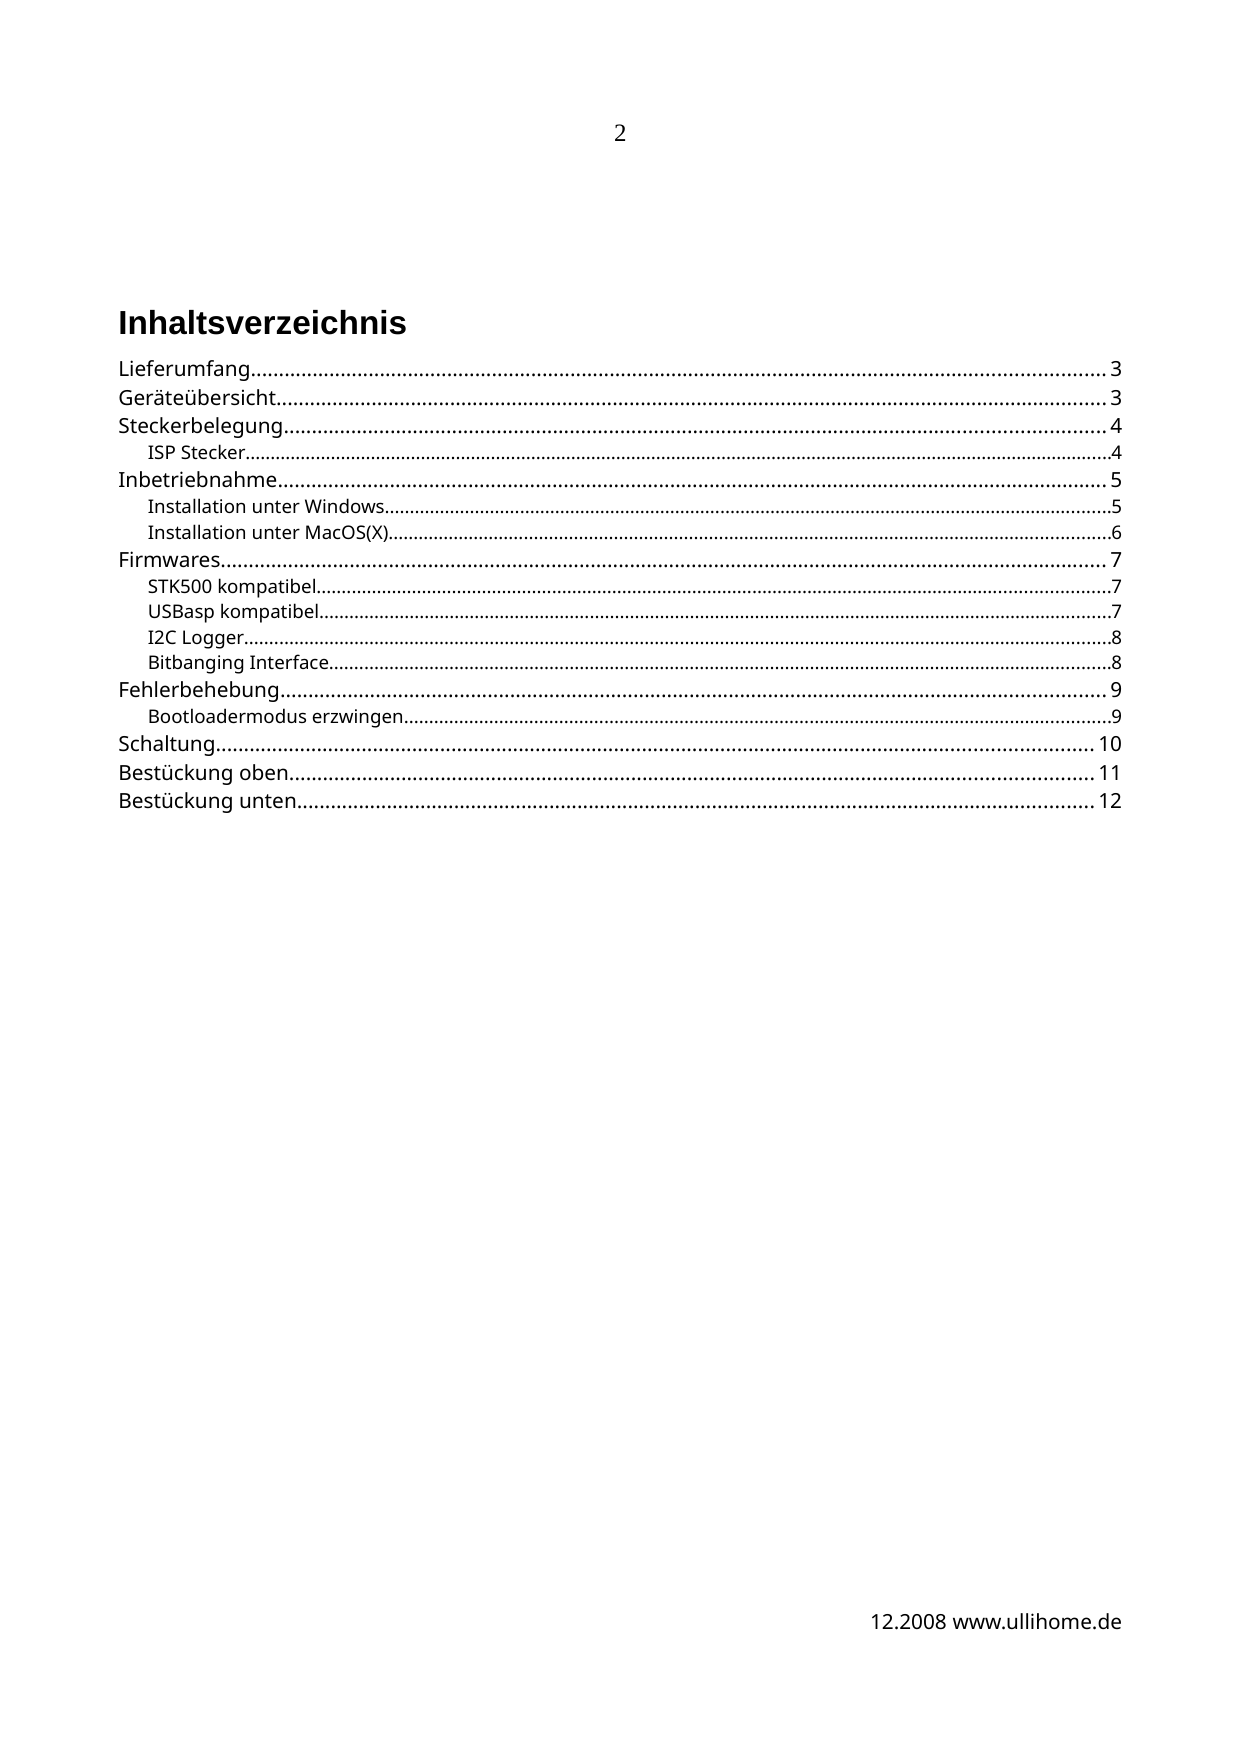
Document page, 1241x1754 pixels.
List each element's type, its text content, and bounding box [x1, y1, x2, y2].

text Installation unter MacOS(X) 6 [148, 519, 1122, 545]
text USBasp kompatibel 7 [148, 599, 1122, 624]
text Schaltung 10 [118, 729, 1122, 758]
text Firmwares 7 [118, 545, 1122, 573]
text Bootloadermodus erzwingen 9 [148, 704, 1122, 729]
text Bestückung oben 11 [118, 758, 1122, 786]
text Steckerbelegung 4 [118, 411, 1122, 440]
text STK500 kompatibel 7 [148, 573, 1122, 599]
text Geräteübersicht 3 [118, 383, 1122, 411]
text I2C Logger 8 [148, 624, 1122, 650]
text Installation unter Windows 5 [148, 494, 1122, 519]
text Lieferumfang 3 [118, 354, 1122, 383]
text Bestückung unten 12 [118, 786, 1122, 814]
text Bitbanging Interface 8 [148, 650, 1122, 675]
subtitle Inhaltsverzeichnis [118, 303, 1122, 342]
text ISP Stecker 4 [148, 440, 1122, 465]
text Inbetriebnahme 5 [118, 465, 1122, 494]
text Fehlerbehebung 9 [118, 675, 1122, 704]
